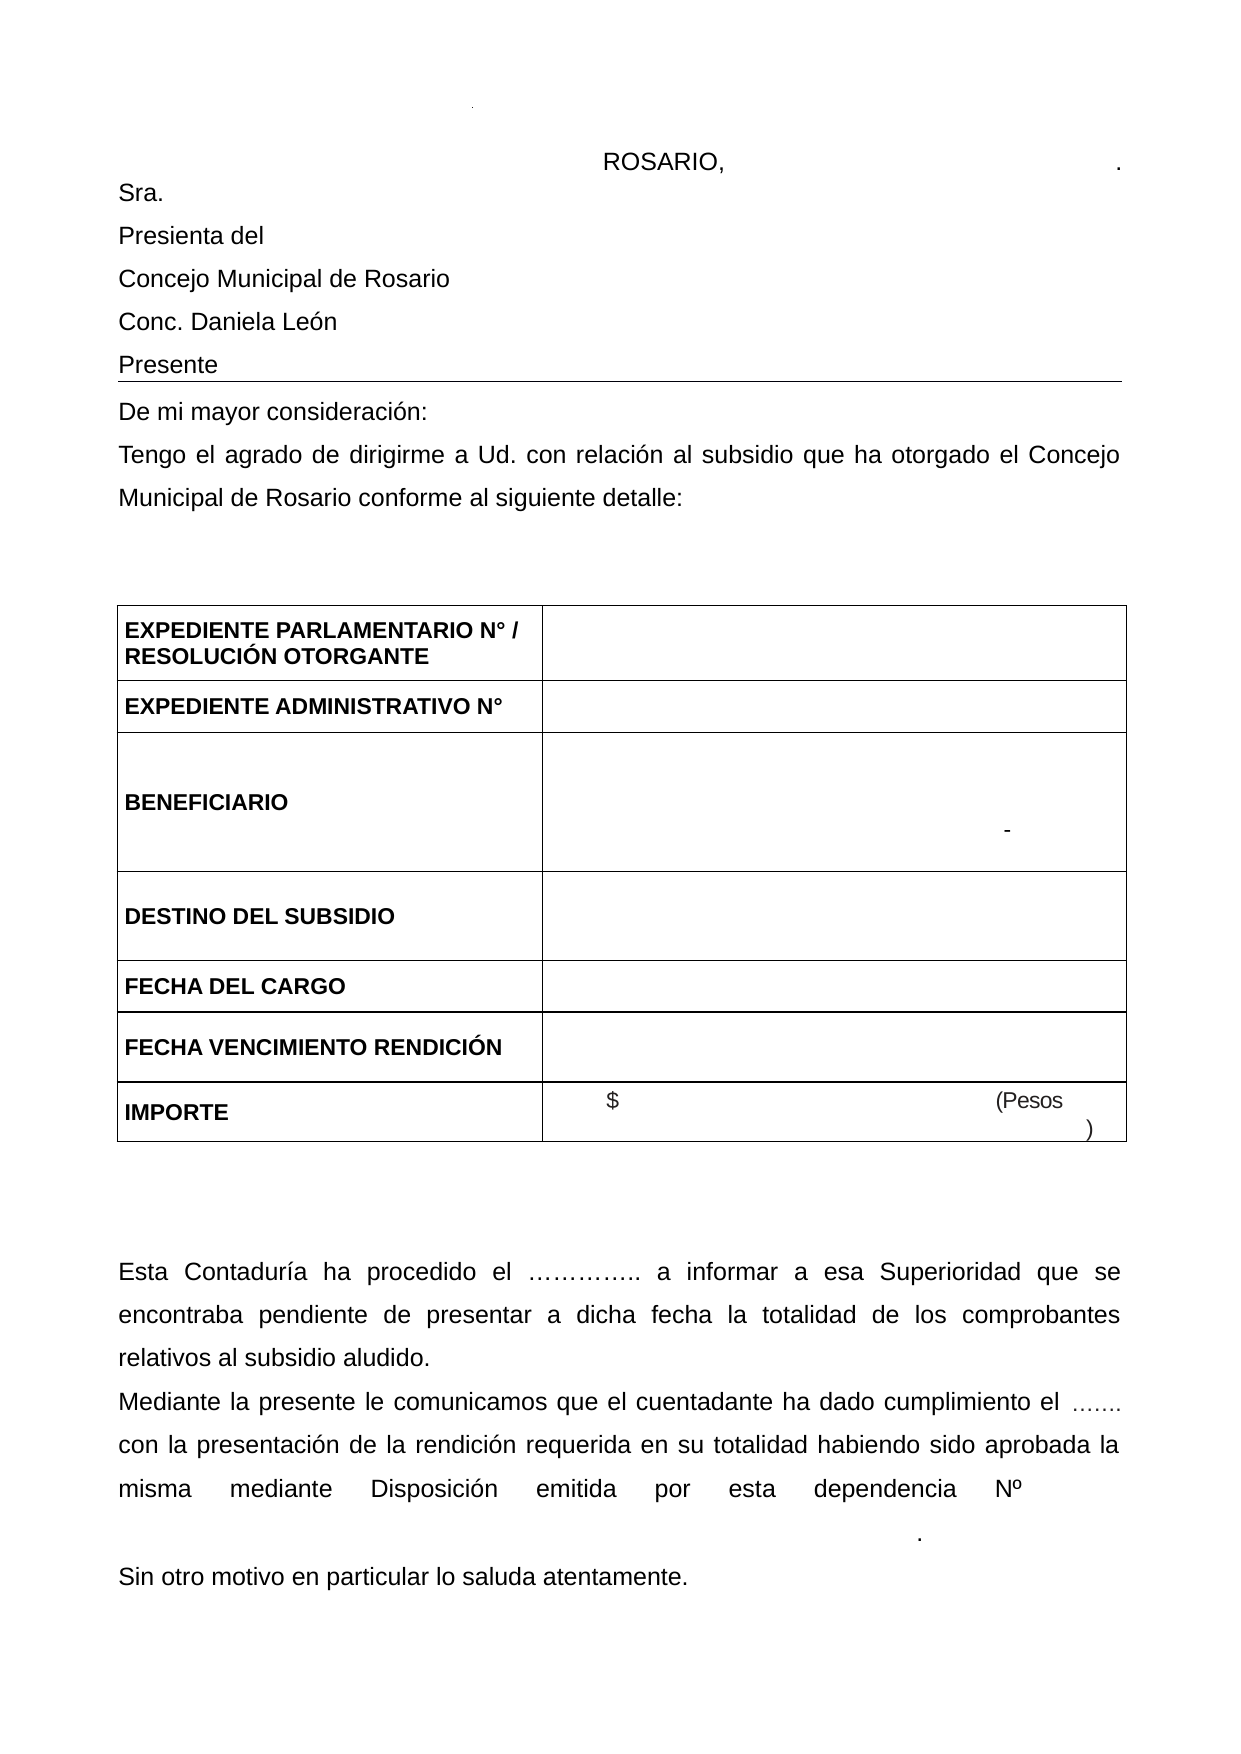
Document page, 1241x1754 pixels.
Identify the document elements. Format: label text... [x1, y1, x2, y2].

table_cell DESTINO DEL SUBSIDIO [118, 872, 542, 960]
table_cell <formatLang(o.subsidy_id.cargo_date, date=True)> [543, 961, 1126, 1011]
text Esta Contaduría ha procedido el ………….. a informar a esa Superioridad que se encontraba pendiente de presentar a dicha fecha la totalidad de los comprobantes relativos al subsidio aludido. [118, 1257, 1122, 1372]
text Mediante la presente le comunicamos que el cuentadante ha dado cumplimiento el ……. con la presentación de la rendición requerida en su totalidad habiendo sido aprobada la misma mediante Disposición emitida por esta dependencia Nº <', '.join(o.subsidy_id.rendition_ids.approval_arrangement_ids.mapped('number'))>. [118, 1387, 1122, 1547]
text ROSARIO, <formatLang(o.date, date=True)>. [118, 147, 1122, 177]
table_cell IMPORTE [118, 1083, 542, 1141]
text Presienta del [118, 221, 1122, 249]
table_header <o.subsidy_id.parliamentary_expedient> [543, 606, 1126, 680]
table_cell FECHA DEL CARGO [118, 961, 542, 1011]
table_cell EXPEDIENTE ADMINISTRATIVO N° [118, 681, 542, 732]
text Concejo Municipal de Rosario [118, 264, 1122, 292]
text De mi mayor consideración: [118, 397, 1122, 426]
table_cell FECHA VENCIMIENTO RENDICIÓN [118, 1013, 542, 1081]
table_cell <o.subsidy_id.request_expedient_id.number> [543, 681, 1126, 732]
text Sin otro motivo en particular lo saluda atentamente. [118, 1562, 1122, 1591]
text Sra. [118, 177, 1122, 206]
table_cell BENEFICIARIO [118, 733, 542, 871]
table_cell $ <formatLang(o.subsidy_id.amount)> (Pesos <number_to_string(o.subsidy_id.amount).upper()>) [543, 1083, 1126, 1141]
table_header EXPEDIENTE PARLAMENTARIO N° / RESOLUCIÓN OTORGANTE [118, 606, 542, 680]
table_cell <formatLang(o.subsidy_id.accountability_expiry_date, date=True)> [543, 1013, 1126, 1081]
text <if test="o.type_id.code == '3'"> [118, 80, 1122, 110]
text Presente [118, 350, 1122, 381]
text Conc. Daniela León [118, 307, 1122, 336]
text Tengo el agrado de dirigirme a Ud. con relación al subsidio que ha otorgado el Concejo Municipal de Rosario conforme al siguiente detalle: [118, 440, 1122, 512]
table_cell <o.subsidy_id.destination> [543, 872, 1126, 960]
table_cell <o.subsidy_id.partner_id.name> <o.subsidy_id.partner_id.document_type_id.name> <o.subsidy_id.partner_id.document_number> <o.subsidy_id.partner_id.street> - <o.subsidy_id.partner_id.phone> [543, 733, 1126, 871]
